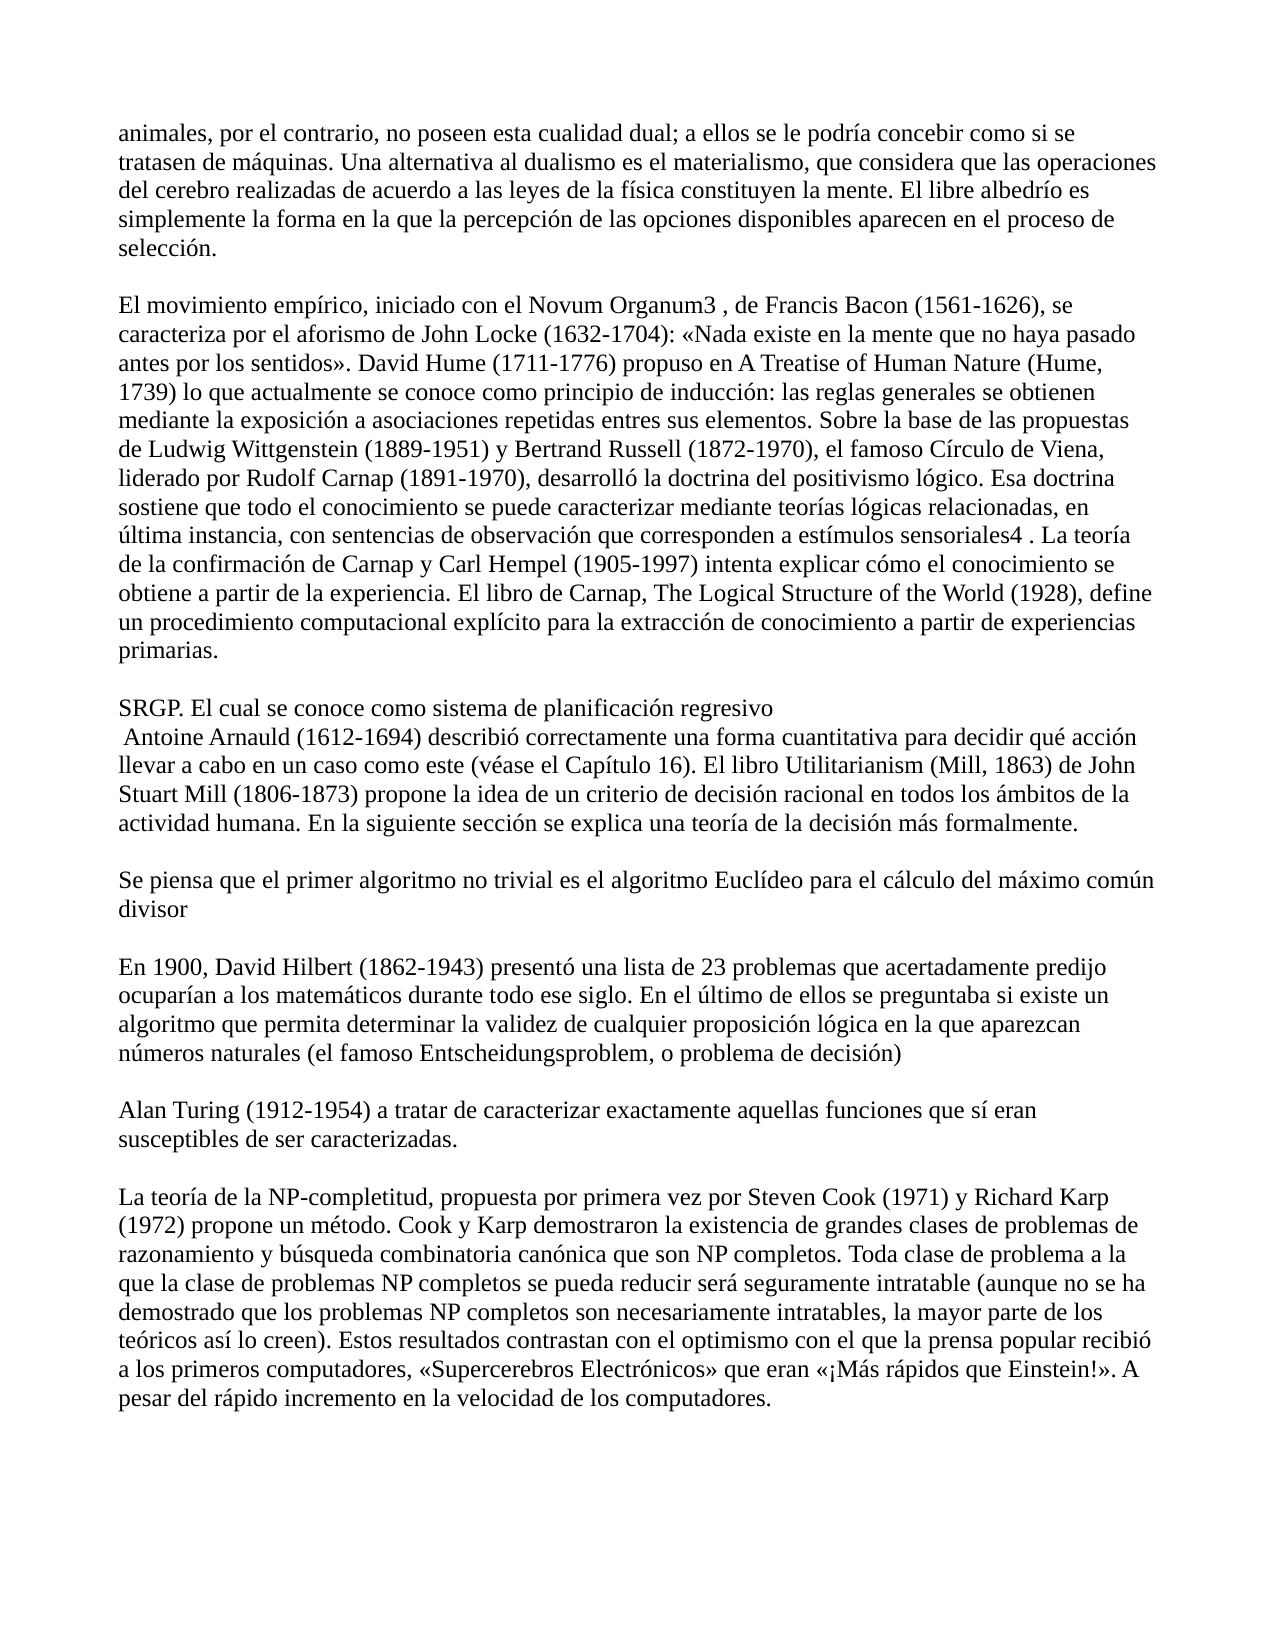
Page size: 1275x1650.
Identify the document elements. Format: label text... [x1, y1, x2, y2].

text Se piensa que el primer algoritmo no trivial es el algoritmo Euclídeo para el cálculo del máximo común divisor [118, 866, 1157, 923]
text Alan Turing (1912-1954) a tratar de caracterizar exactamente aquellas funciones que sí eran susceptibles de ser caracterizadas. [118, 1096, 1157, 1153]
text La teoría de la NP-completitud, propuesta por primera vez por Steven Cook (1971) y Richard Karp (1972) propone un método. Cook y Karp demostraron la existencia de grandes clases de problemas de razonamiento y búsqueda combinatoria canónica que son NP completos. Toda clase de problema a la que la clase de problemas NP completos se pueda reducir será seguramente intratable (aunque no se ha demostrado que los problemas NP completos son necesariamente intratables, la mayor parte de los teóricos así lo creen). Estos resultados contrastan con el optimismo con el que la prensa popular recibió a los primeros computadores, «Supercerebros Electrónicos» que eran «¡Más rápidos que Einstein!». A pesar del rápido incremento en la velocidad de los computadores. [118, 1182, 1157, 1412]
text El movimiento empírico, iniciado con el Novum Organum3 , de Francis Bacon (1561-1626), se caracteriza por el aforismo de John Locke (1632-1704): «Nada existe en la mente que no haya pasado antes por los sentidos». David Hume (1711-1776) propuso en A Treatise of Human Nature (Hume, 1739) lo que actualmente se conoce como principio de inducción: las reglas generales se obtienen mediante la exposición a asociaciones repetidas entres sus elementos. Sobre la base de las propuestas de Ludwig Wittgenstein (1889-1951) y Bertrand Russell (1872-1970), el famoso Círculo de Viena, liderado por Rudolf Carnap (1891-1970), desarrolló la doctrina del positivismo lógico. Esa doctrina sostiene que todo el conocimiento se puede caracterizar mediante teorías lógicas relacionadas, en última instancia, con sentencias de observación que corresponden a estímulos sensoriales4 . La teoría de la confirmación de Carnap y Carl Hempel (1905-1997) intenta explicar cómo el conocimiento se obtiene a partir de la experiencia. El libro de Carnap, The Logical Structure of the World (1928), define un procedimiento computacional explícito para la extracción de conocimiento a partir de experiencias primarias. [118, 291, 1157, 664]
text En 1900, David Hilbert (1862-1943) presentó una lista de 23 problemas que acertadamente predijo ocuparían a los matemáticos durante todo ese siglo. En el último de ellos se preguntaba si existe un algoritmo que permita determinar la validez de cualquier proposición lógica en la que aparezcan números naturales (el famoso Entscheidungsproblem, o problema de decisión) [118, 952, 1157, 1067]
text animales, por el contrario, no poseen esta cualidad dual; a ellos se le podría concebir como si se tratasen de máquinas. Una alternativa al dualismo es el materialismo, que considera que las operaciones del cerebro realizadas de acuerdo a las leyes de la física constituyen la mente. El libre albedrío es simplemente la forma en la que la percepción de las opciones disponibles aparecen en el proceso de selección. [118, 118, 1157, 262]
text Antoine Arnauld (1612-1694) describió correctamente una forma cuantitativa para decidir qué acción llevar a cabo en un caso como este (véase el Capítulo 16). El libro Utilitarianism (Mill, 1863) de John Stuart Mill (1806-1873) propone la idea de un criterio de decisión racional en todos los ámbitos de la actividad humana. En la siguiente sección se explica una teoría de la decisión más formalmente. [118, 722, 1157, 837]
text SRGP. El cual se conoce como sistema de planificación regresivo [118, 693, 1157, 722]
